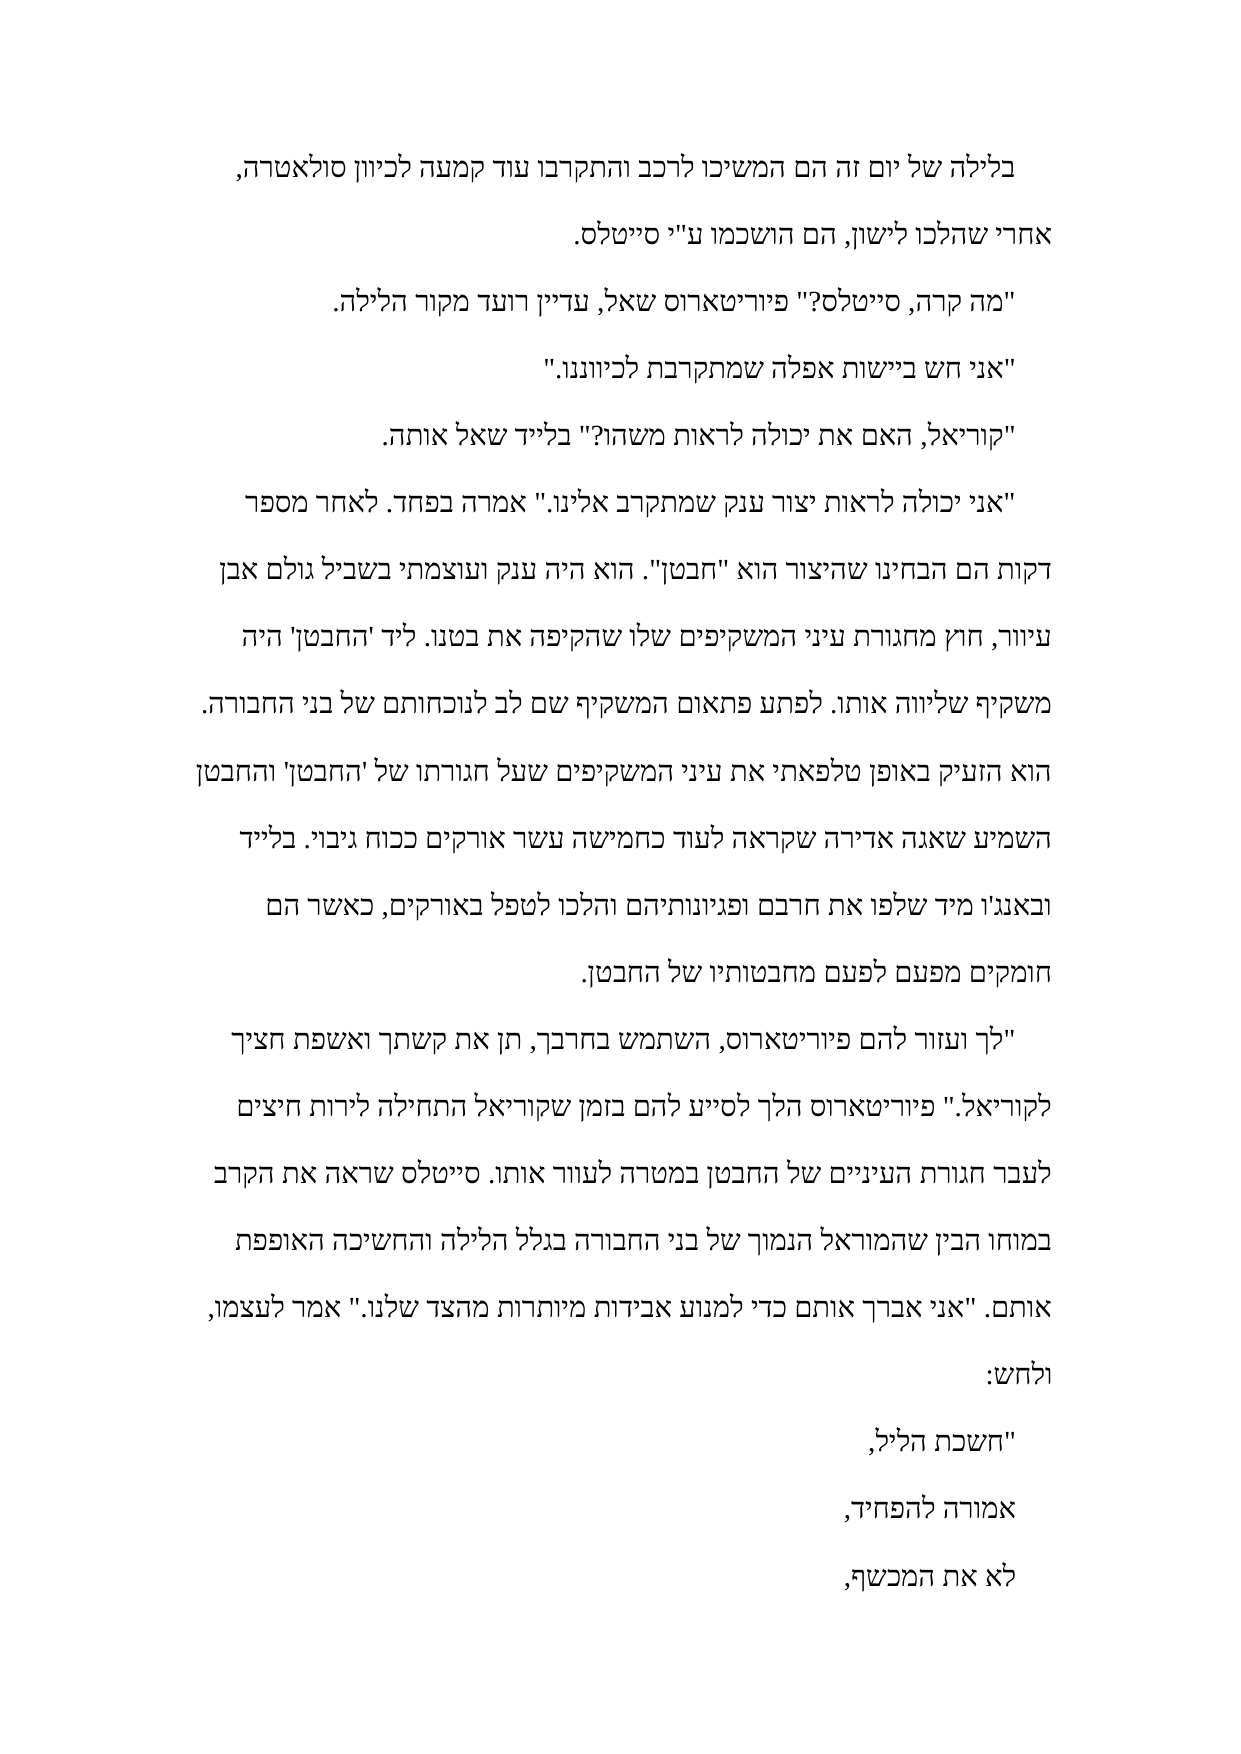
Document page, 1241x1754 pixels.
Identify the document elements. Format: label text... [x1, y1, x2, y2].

text "אני יכולה לראות יצור ענק שמתקרב אלינו." אמרה בפחד. לאחר מספר דקות הם הבחינו שהיצור הוא "חבטן". הוא היה ענק ועוצמתי בשביל גולם אבן עיוור, חוץ מחגורת עיני המשקיפים שלו שהקיפה את בטנו. ליד 'החבטן' היה משקיף שליווה אותו. לפתע פתאום המשקיף שם לב לנוכחותם של בני החבורה. הוא הזעיק באופן טלפאתי את עיני המשקיפים שעל חגורתו של 'החבטן' והחבטן השמיע שאגה אדירה שקראה לעוד כחמישה עשר אורקים ככוח גיבוי. בלייד ובאנג'ו מיד שלפו את חרבם ופגיונותיהם והלכו לטפל באורקים, כאשר הם חומקים מפעם לפעם מחבטותיו של החבטן. [187, 485, 1053, 988]
text "מה קרה, סייטלס?" פיוריטארוס שאל, עדיין רועד מקור הלילה. [187, 284, 1053, 318]
text "חשכת הליל, [187, 1424, 1053, 1458]
text לא את המכשף, [187, 1559, 1053, 1592]
text בלילה של יום זה הם המשיכו לרכב והתקרבו עוד קמעה לכיוון סולאטרה, אחרי שהלכו לישון, הם הושכמו ע"י סייטלס. [187, 150, 1053, 251]
text "אני חש ביישות אפלה שמתקרבת לכיווננו." [187, 351, 1053, 385]
text "לך ועזור להם פיוריטארוס, השתמש בחרבך, תן את קשתך ואשפת חציך לקוריאל." פיוריטארוס הלך לסייע להם בזמן שקוריאל התחילה לירות חיצים לעבר חגורת העיניים של החבטן במטרה לעוור אותו. סייטלס שראה את הקרב במוחו הבין שהמוראל הנמוך של בני החבורה בגלל הלילה והחשיכה האופפת אותם. "אני אברך אותם כדי למנוע אבידות מיותרות מהצד שלנו." אמר לעצמו, ולחש: [187, 1022, 1053, 1391]
text "קוריאל, האם את יכולה לראות משהו?" בלייד שאל אותה. [187, 418, 1053, 452]
text אמורה להפחיד, [187, 1492, 1053, 1525]
